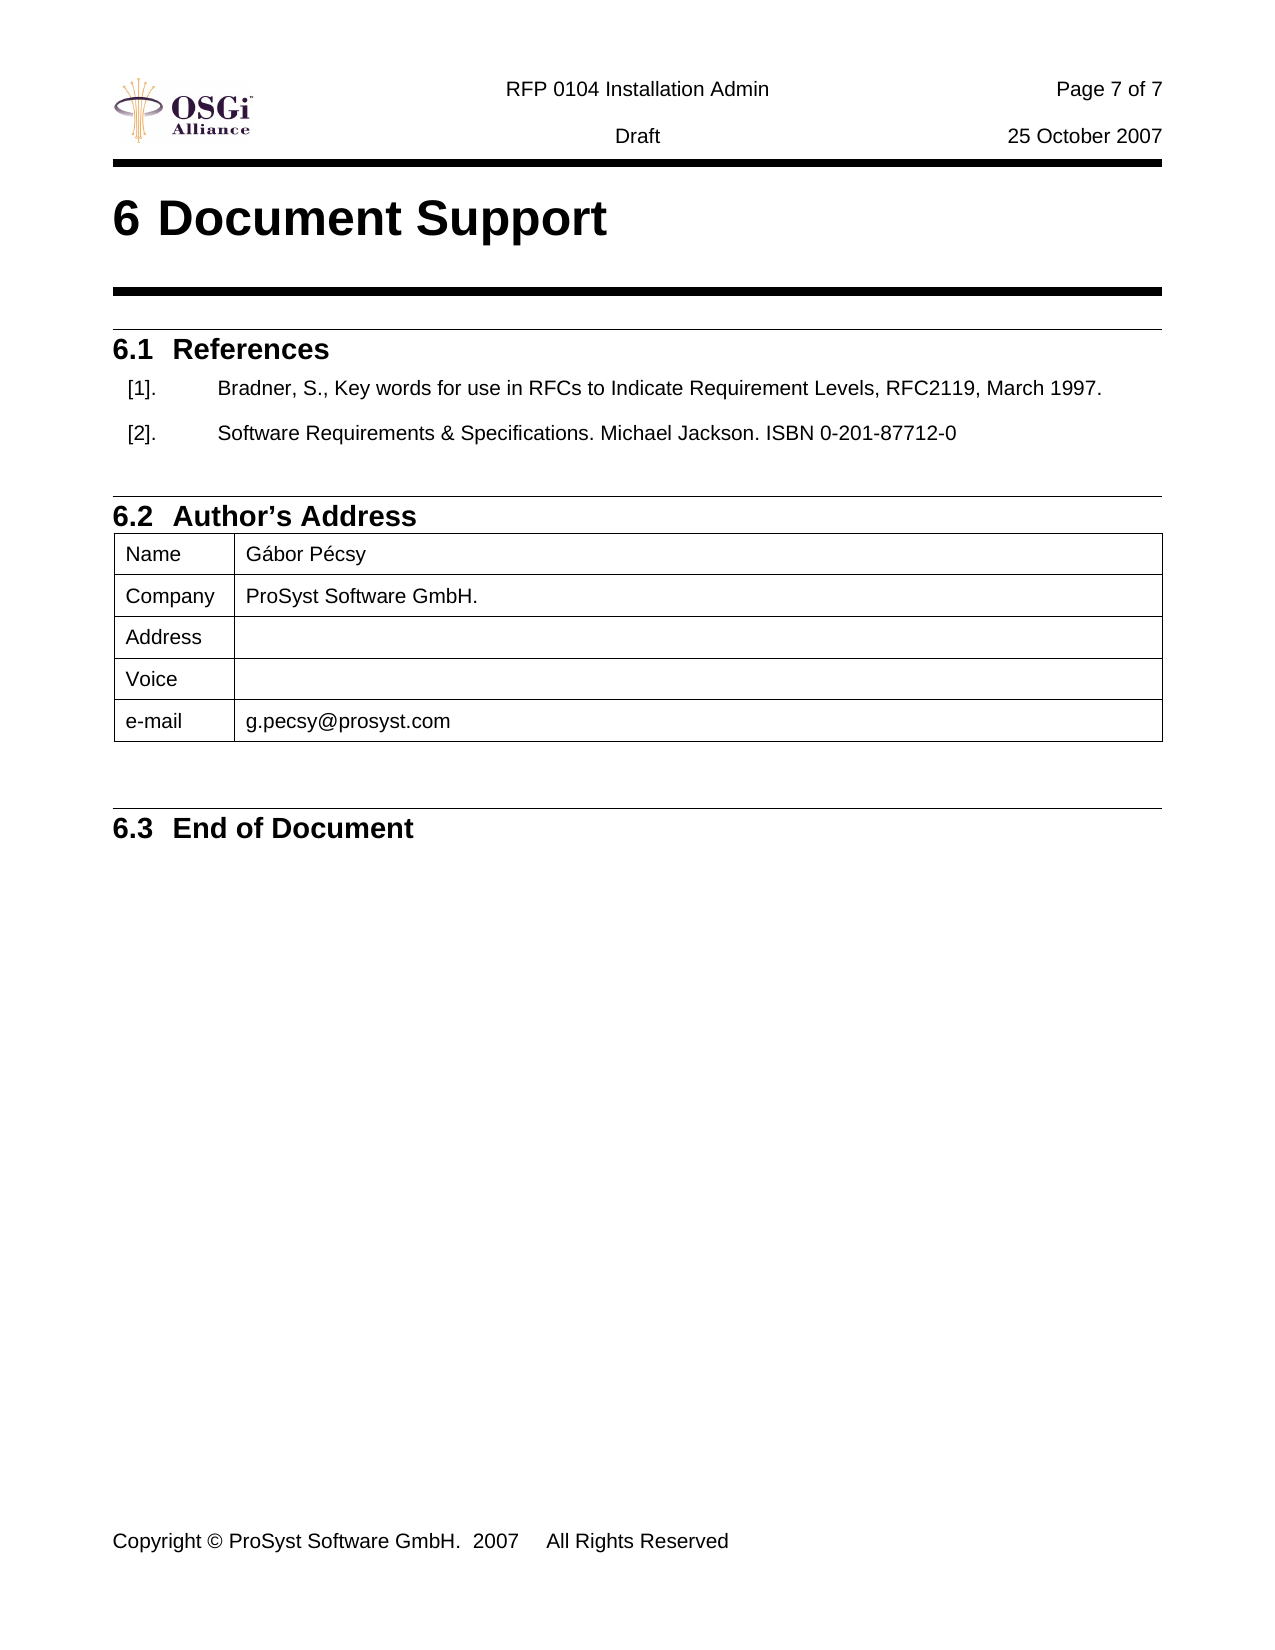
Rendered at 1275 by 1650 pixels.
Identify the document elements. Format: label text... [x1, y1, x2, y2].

table_cell g.pecsy@prosyst.com [235, 700, 1162, 741]
subtitle Document Support [112, 160, 1162, 296]
list Bradner, S., Key words for use in RFCs to Indicate Requirement Levels, RFC2119, March 1997. [127, 376, 1162, 400]
list Software Requirements & Specifications. Michael Jackson. ISBN 0-201-87712-0 [127, 421, 1162, 445]
table_cell ProSyst Software GmbH. [235, 575, 1162, 616]
table_cell [235, 659, 1162, 699]
subtitle End of Document [112, 809, 1162, 844]
table_header Name [115, 534, 234, 574]
table_cell Address [115, 617, 234, 657]
table_cell e-mail [115, 700, 234, 741]
picture [114, 78, 254, 143]
table_cell Company [115, 575, 234, 616]
table_cell Voice [115, 659, 234, 699]
subtitle References [112, 330, 1162, 366]
subtitle Author’s Address [112, 497, 1162, 532]
table_header Gábor Pécsy [235, 534, 1162, 574]
table_cell [235, 617, 1162, 657]
